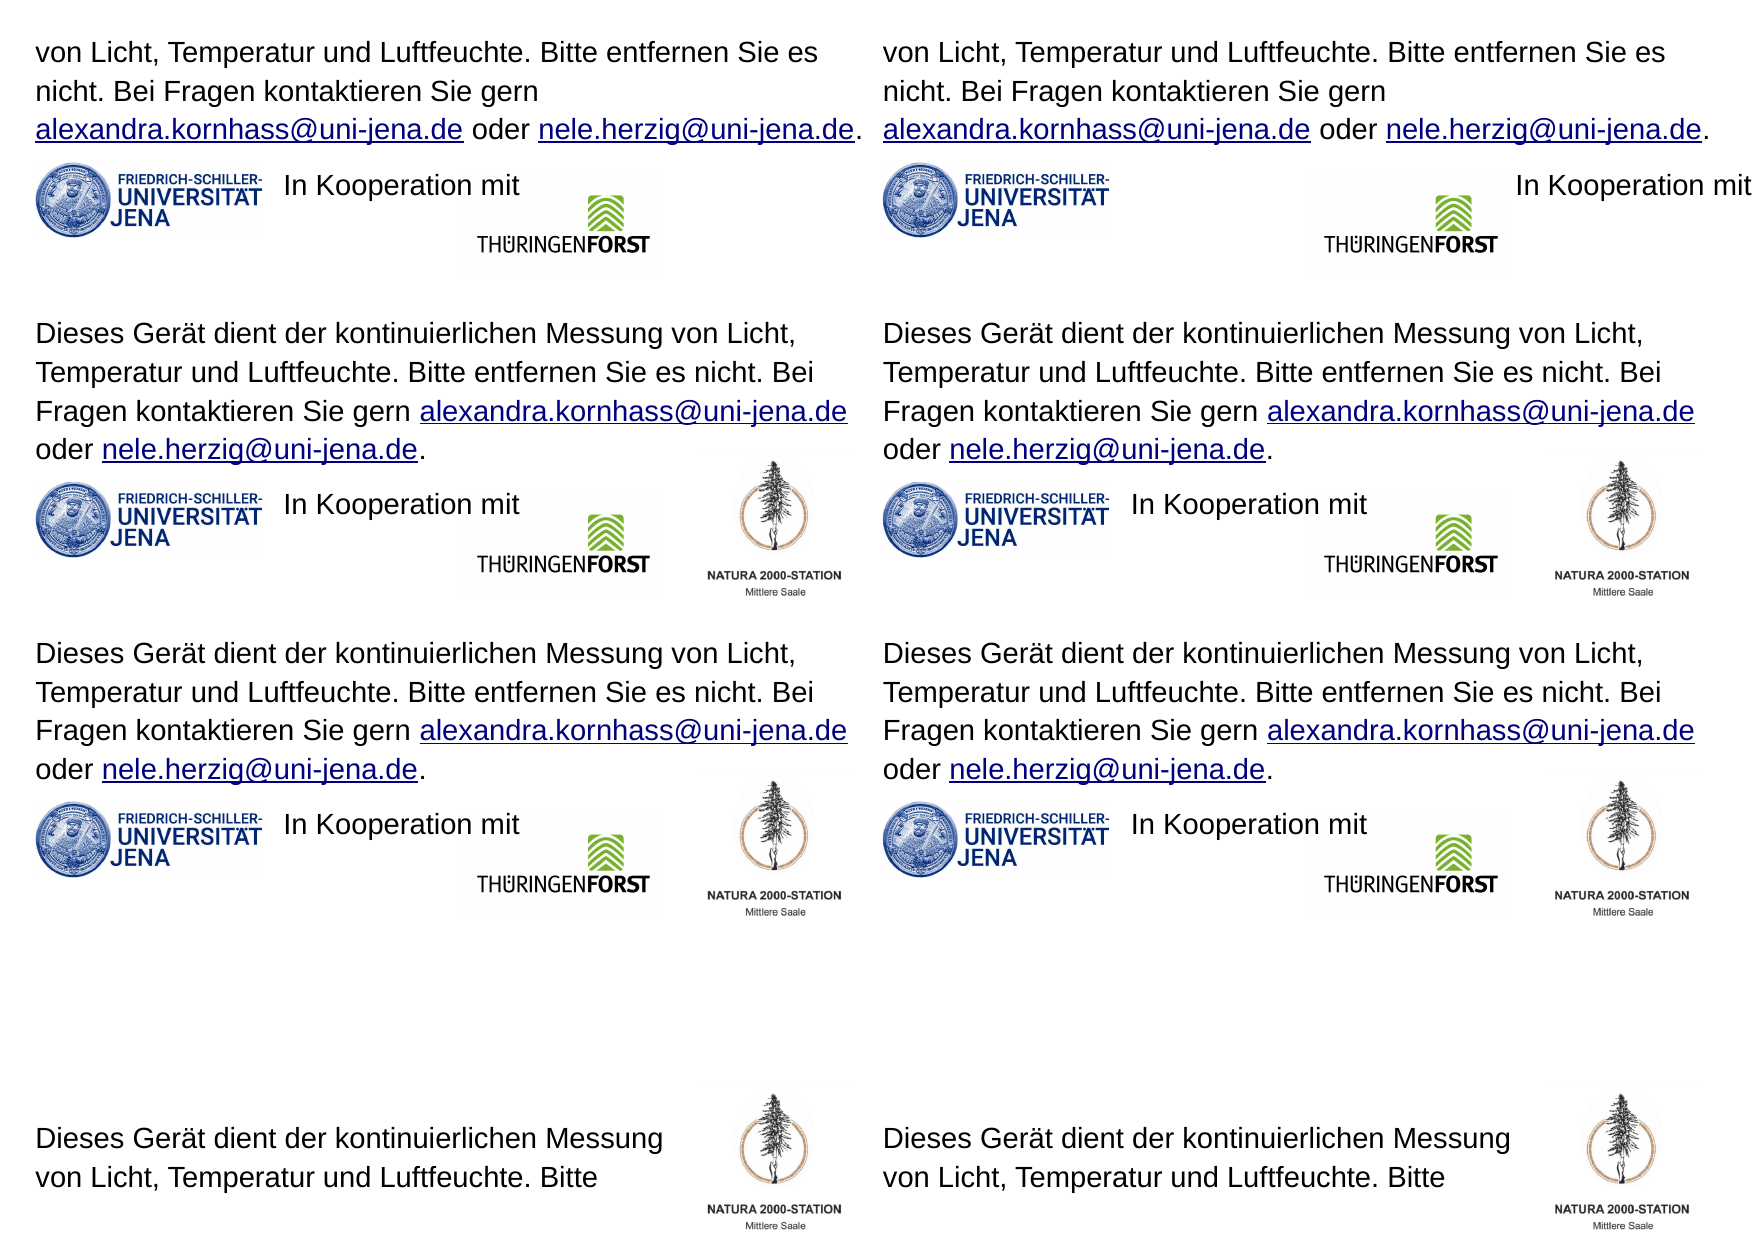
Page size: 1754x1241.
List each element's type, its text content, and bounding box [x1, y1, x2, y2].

picture [1543, 771, 1700, 927]
picture [696, 771, 852, 927]
picture [463, 171, 664, 277]
table_cell Dieses Gerät dient der kontinuierlichen Messung von Licht, Temperatur und Luftfeuchte. Bitte entfernen Sie es nicht. Bei Fragen kontaktieren Sie gern alexandra.kornhass@uni-jena.de oder nele.herzig@uni-jena.de. [30, 950, 877, 1199]
picture [463, 491, 664, 597]
table_cell Dieses Gerät dient der kontinuierlichen Messung von Licht, Temperatur und Luftfeuchte. Bitte entfernen Sie es nicht. Bei Fragen kontaktieren Sie gern alexandra.kornhass@uni-jena.de oder nele.herzig@uni-jena.de. [877, 950, 1724, 1199]
picture [882, 801, 1110, 878]
picture [882, 482, 1110, 558]
picture [35, 482, 263, 558]
picture [882, 162, 1110, 238]
table_cell Dieses Gerät dient der kontinuierlichen Messung von Licht, Temperatur und Luftfeuchte. Bitte entfernen Sie es nicht. Bei Fragen kontaktieren Sie gern alexandra.kornhass@uni-jena.de oder nele.herzig@uni-jena.de. [877, 311, 1724, 631]
table_cell Dieses Gerät dient der kontinuierlichen Messung von Licht, Temperatur und Luftfeuchte. Bitte entfernen Sie es nicht. Bei Fragen kontaktieren Sie gern alexandra.kornhass@uni-jena.de oder nele.herzig@uni-jena.de. [30, 30, 877, 311]
picture [696, 1084, 852, 1241]
table_cell Dieses Gerät dient der kontinuierlichen Messung von Licht, Temperatur und Luftfeuchte. Bitte entfernen Sie es nicht. Bei Fragen kontaktieren Sie gern alexandra.kornhass@uni-jena.de oder nele.herzig@uni-jena.de. [30, 311, 877, 631]
table_cell Dieses Gerät dient der kontinuierlichen Messung von Licht, Temperatur und Luftfeuchte. Bitte entfernen Sie es nicht. Bei Fragen kontaktieren Sie gern alexandra.kornhass@uni-jena.de oder nele.herzig@uni-jena.de. [877, 631, 1724, 950]
picture [1310, 171, 1512, 277]
picture [463, 810, 664, 917]
table_cell Dieses Gerät dient der kontinuierlichen Messung von Licht, Temperatur und Luftfeuchte. Bitte entfernen Sie es nicht. Bei Fragen kontaktieren Sie gern alexandra.kornhass@uni-jena.de oder nele.herzig@uni-jena.de. [877, 30, 1724, 311]
picture [1543, 1084, 1700, 1241]
picture [1310, 491, 1512, 597]
picture [35, 162, 263, 238]
picture [1543, 451, 1700, 607]
picture [696, 451, 852, 607]
table_cell Dieses Gerät dient der kontinuierlichen Messung von Licht, Temperatur und Luftfeuchte. Bitte entfernen Sie es nicht. Bei Fragen kontaktieren Sie gern alexandra.kornhass@uni-jena.de oder nele.herzig@uni-jena.de. [30, 631, 877, 950]
picture [1310, 810, 1512, 917]
picture [35, 801, 263, 878]
